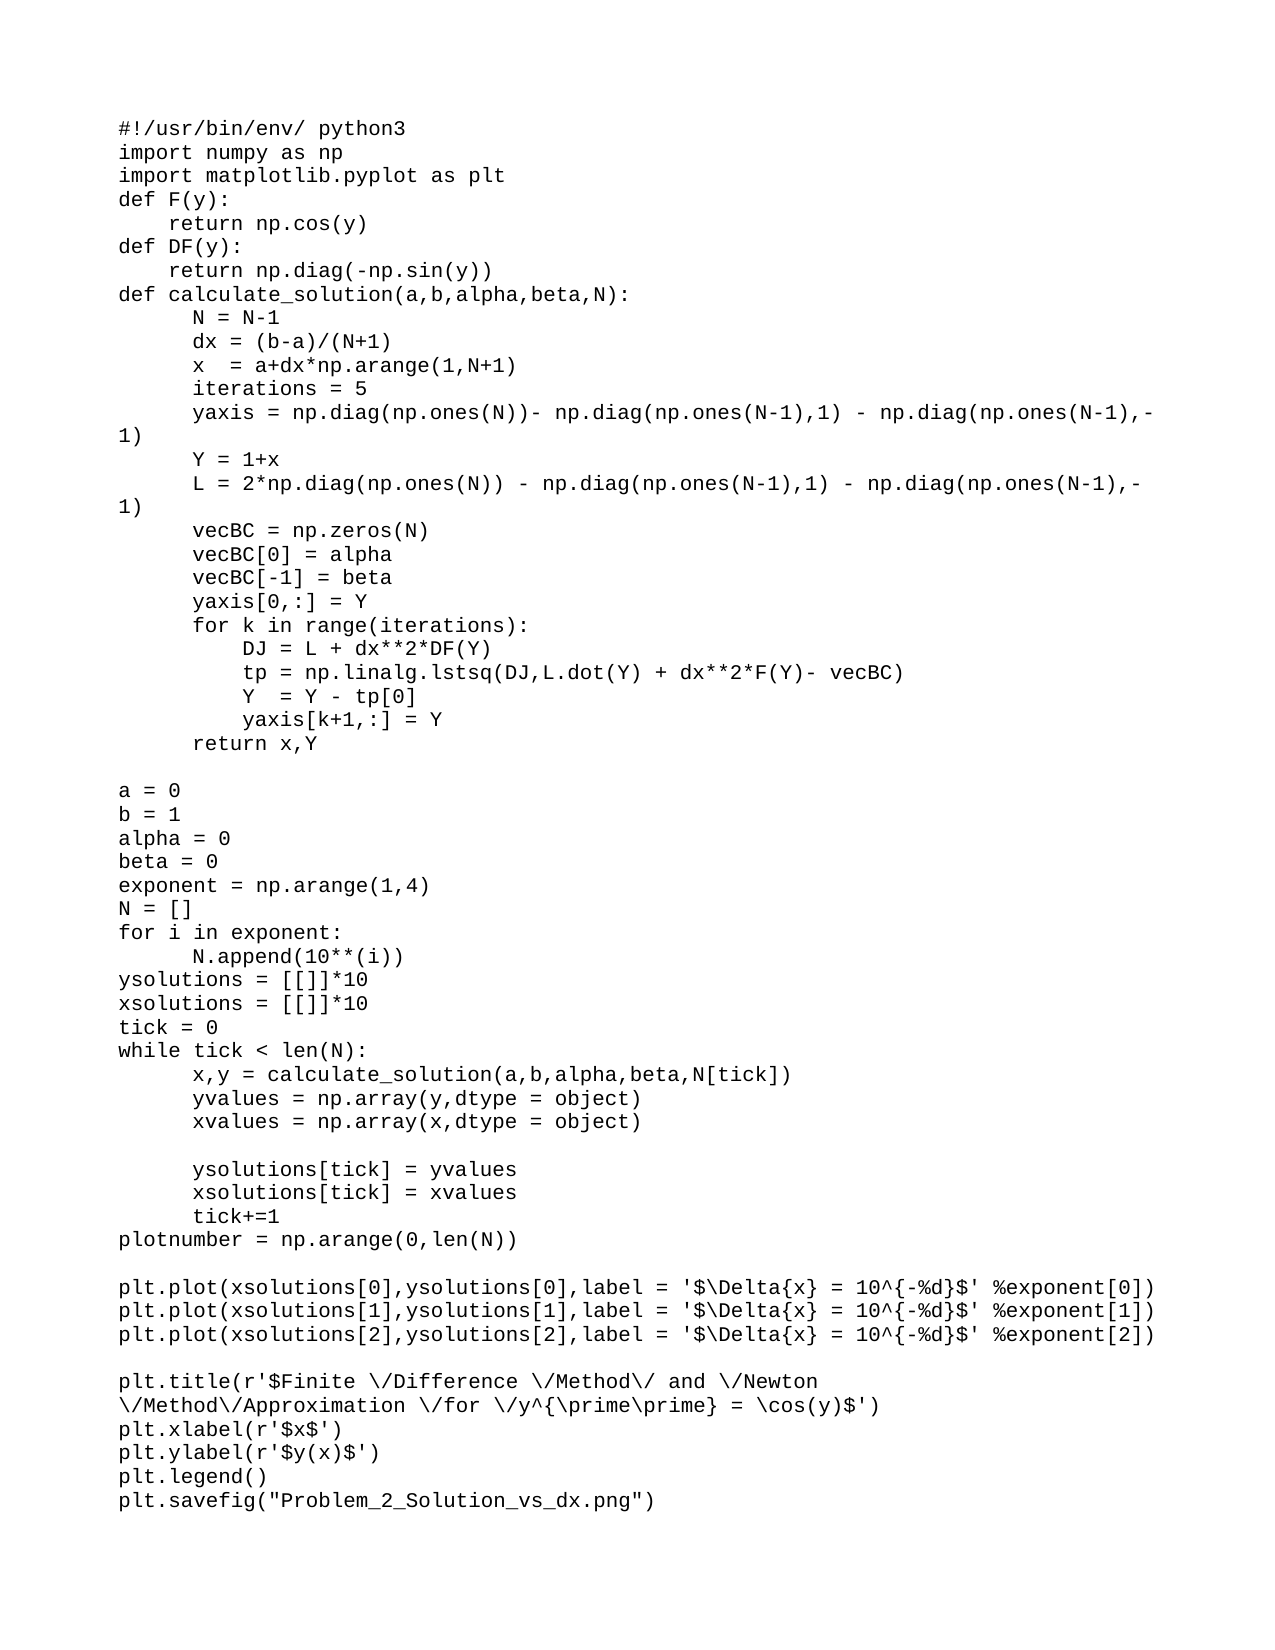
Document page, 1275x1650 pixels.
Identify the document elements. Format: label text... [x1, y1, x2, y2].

text yaxis[0,:] = Y [118, 591, 1157, 615]
text plt.ylabel(r'$y(x)$') [118, 1442, 1157, 1466]
text a = 0 [118, 780, 1157, 804]
text tick+=1 [118, 1206, 1157, 1229]
text def DF(y): [118, 236, 1157, 260]
text plt.savefig("Problem_2_Solution_vs_dx.png") [118, 1489, 1157, 1513]
text x = a+dx*np.arange(1,N+1) [118, 354, 1157, 378]
text beta = 0 [118, 851, 1157, 875]
text tick = 0 [118, 1017, 1157, 1040]
text #!/usr/bin/env/ python3 [118, 118, 1157, 142]
text plt.xlabel(r'$x$') [118, 1419, 1157, 1442]
text def F(y): [118, 189, 1157, 213]
text return np.diag(-np.sin(y)) [118, 260, 1157, 284]
text N = N-1 [118, 307, 1157, 331]
text yvalues = np.array(y,dtype = object) [118, 1088, 1157, 1111]
text vecBC[-1] = beta [118, 567, 1157, 591]
text xsolutions[tick] = xvalues [118, 1182, 1157, 1206]
text iterations = 5 [118, 378, 1157, 402]
text tp = np.linalg.lstsq(DJ,L.dot(Y) + dx**2*F(Y)- vecBC) [118, 662, 1157, 686]
text return x,Y [118, 733, 1157, 757]
text plt.title(r'$Finite \/Difference \/Method\/ and \/Newton \/Method\/Approximation \/for \/y^{\prime\prime} = \cos(y)$') [118, 1371, 1157, 1419]
text import numpy as np [118, 142, 1157, 165]
text Y = Y - tp[0] [118, 686, 1157, 709]
text xsolutions = [[]]*10 [118, 993, 1157, 1017]
text plt.legend() [118, 1466, 1157, 1489]
text while tick < len(N): [118, 1040, 1157, 1064]
text yaxis[k+1,:] = Y [118, 709, 1157, 733]
text N.append(10**(i)) [118, 946, 1157, 969]
text L = 2*np.diag(np.ones(N)) - np.diag(np.ones(N-1),1) - np.diag(np.ones(N-1),-1) [118, 473, 1157, 520]
text vecBC[0] = alpha [118, 544, 1157, 567]
text plt.plot(xsolutions[1],ysolutions[1],label = '$\Delta{x} = 10^{-%d}$' %exponent[1]) [118, 1300, 1157, 1324]
text def calculate_solution(a,b,alpha,beta,N): [118, 284, 1157, 307]
text return np.cos(y) [118, 213, 1157, 236]
text yaxis = np.diag(np.ones(N))- np.diag(np.ones(N-1),1) - np.diag(np.ones(N-1),-1) [118, 402, 1157, 449]
text DJ = L + dx**2*DF(Y) [118, 638, 1157, 662]
text x,y = calculate_solution(a,b,alpha,beta,N[tick]) [118, 1064, 1157, 1088]
text dx = (b-a)/(N+1) [118, 331, 1157, 354]
text ysolutions[tick] = yvalues [118, 1158, 1157, 1182]
text plotnumber = np.arange(0,len(N)) [118, 1229, 1157, 1253]
text xvalues = np.array(x,dtype = object) [118, 1111, 1157, 1135]
text for i in exponent: [118, 922, 1157, 946]
text N = [] [118, 898, 1157, 922]
text exponent = np.arange(1,4) [118, 875, 1157, 898]
text Y = 1+x [118, 449, 1157, 473]
text for k in range(iterations): [118, 615, 1157, 638]
text plt.plot(xsolutions[2],ysolutions[2],label = '$\Delta{x} = 10^{-%d}$' %exponent[2]) [118, 1324, 1157, 1348]
text alpha = 0 [118, 827, 1157, 851]
text import matplotlib.pyplot as plt [118, 165, 1157, 189]
text vecBC = np.zeros(N) [118, 520, 1157, 544]
text b = 1 [118, 804, 1157, 827]
text plt.plot(xsolutions[0],ysolutions[0],label = '$\Delta{x} = 10^{-%d}$' %exponent[0]) [118, 1277, 1157, 1300]
text ysolutions = [[]]*10 [118, 969, 1157, 993]
